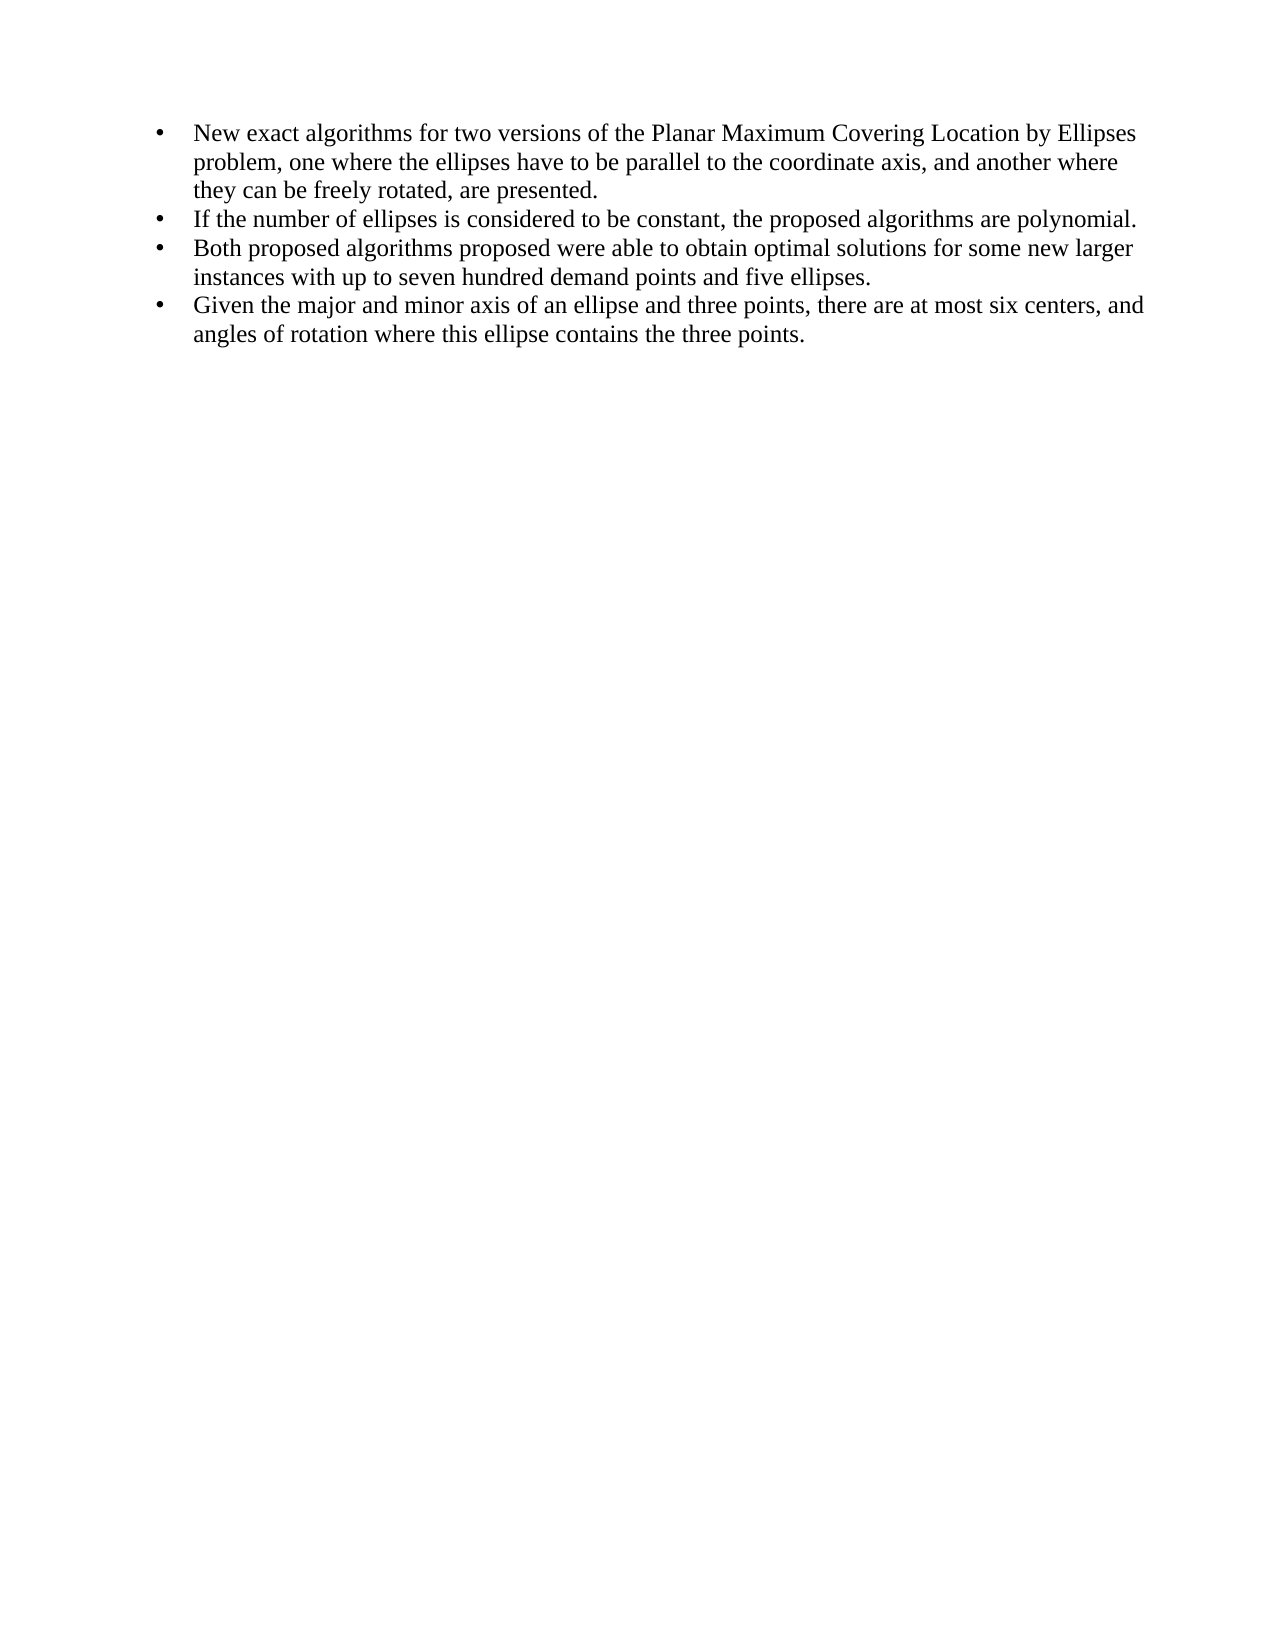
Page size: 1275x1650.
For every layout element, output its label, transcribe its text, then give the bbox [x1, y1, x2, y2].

list Both proposed algorithms proposed were able to obtain optimal solutions for some new larger instances with up to seven hundred demand points and five ellipses. [156, 233, 1157, 291]
list If the number of ellipses is considered to be constant, the proposed algorithms are polynomial. [156, 204, 1157, 233]
list New exact algorithms for two versions of the Planar Maximum Covering Location by Ellipses problem, one where the ellipses have to be parallel to the coordinate axis, and another where they can be freely rotated, are presented. [156, 118, 1157, 204]
list Given the major and minor axis of an ellipse and three points, there are at most six centers, and angles of rotation where this ellipse contains the three points. [156, 291, 1157, 348]
